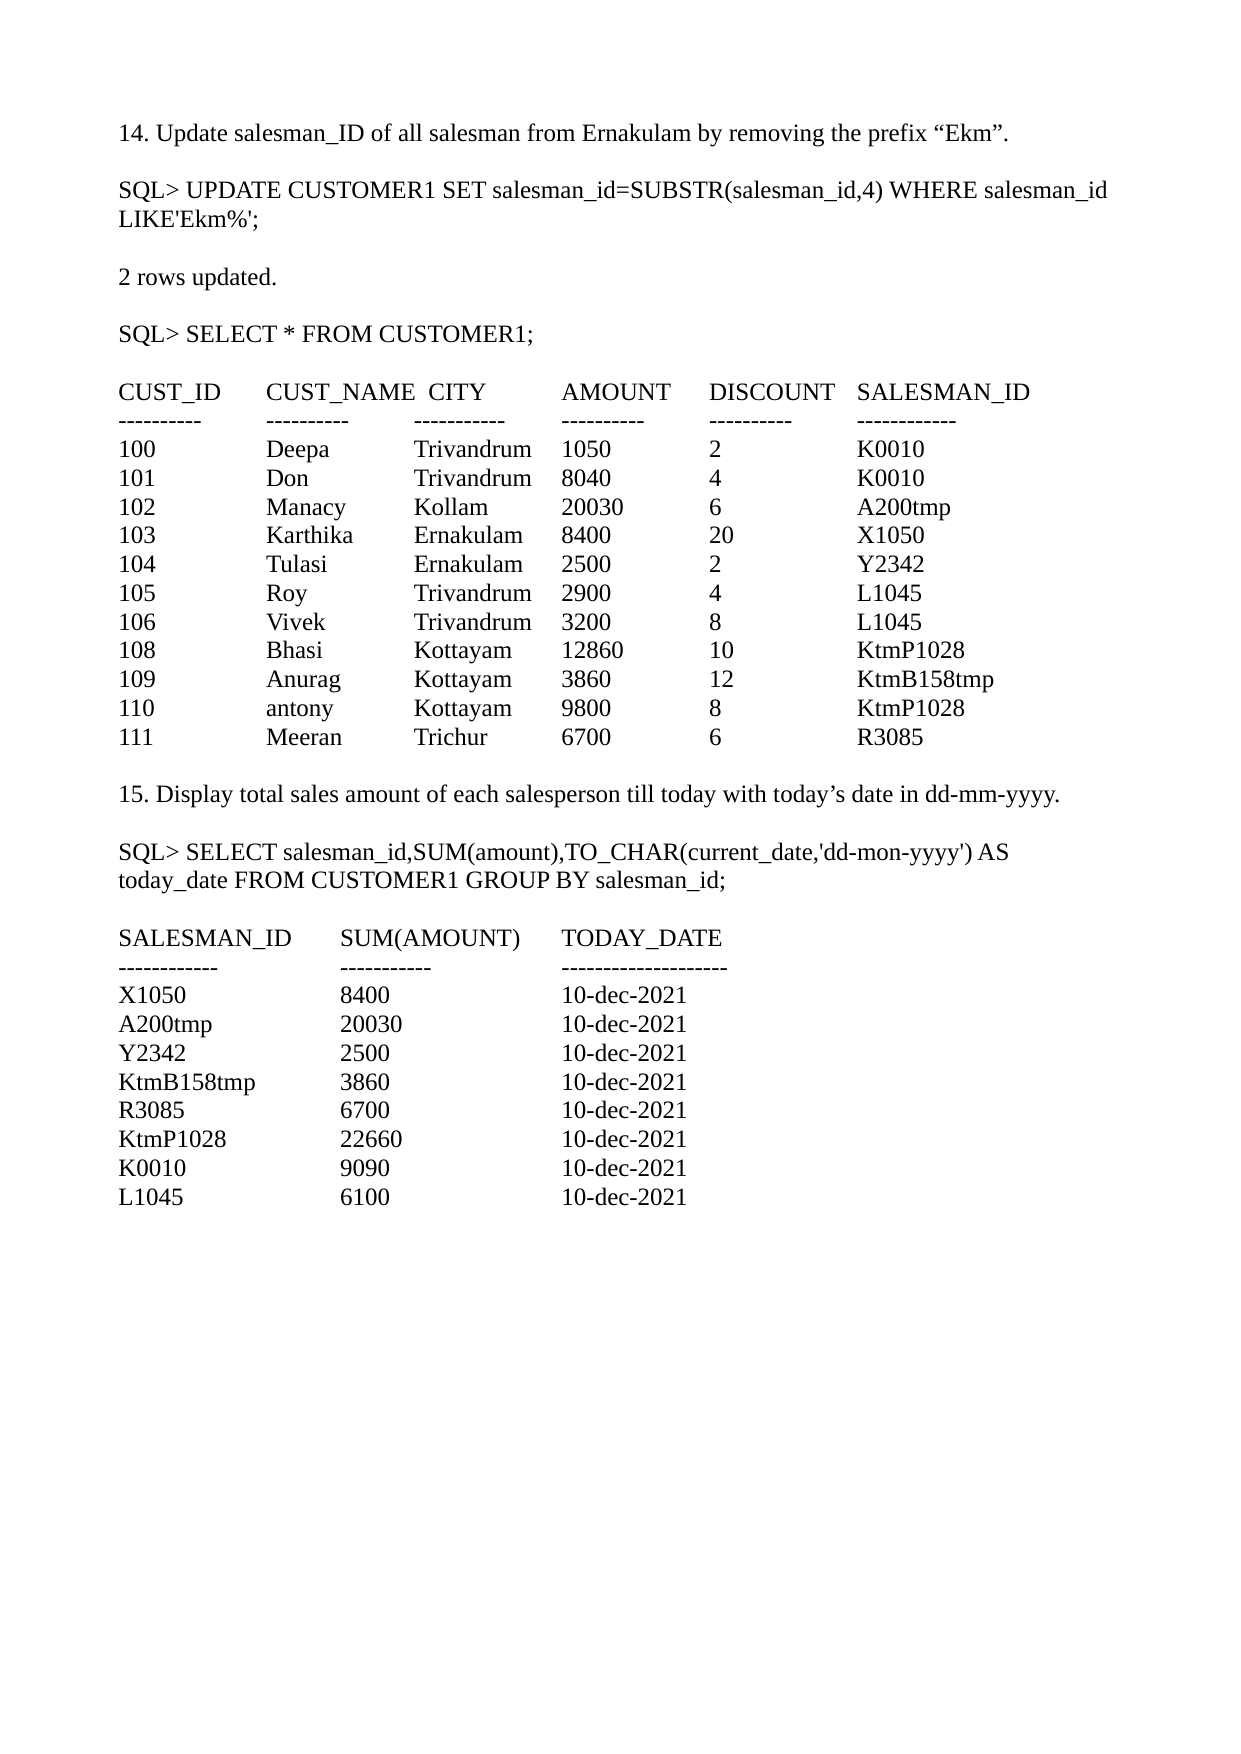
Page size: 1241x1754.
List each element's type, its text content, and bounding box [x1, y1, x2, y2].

text 15. Display total sales amount of each salesperson till today with today’s date in dd-mm-yyyy. [118, 779, 1122, 808]
text 101 Don Trivandrum 8040 4 K0010 [118, 463, 1122, 492]
text SQL> SELECT * FROM CUSTOMER1; [118, 319, 1122, 348]
text 109 Anurag Kottayam 3860 12 KtmB158tmp [118, 664, 1122, 693]
text 105 Roy Trivandrum 2900 4 L1045 [118, 578, 1122, 607]
text SQL> SELECT salesman_id,SUM(amount),TO_CHAR(current_date,'dd-mon-yyyy') AS today_date FROM CUSTOMER1 GROUP BY salesman_id; [118, 837, 1122, 894]
text Y2342 2500 10-dec-2021 [118, 1038, 1122, 1067]
text 111 Meeran Trichur 6700 6 R3085 [118, 722, 1122, 751]
text ---------- ---------- ----------- ---------- ---------- ------------ [118, 406, 1122, 434]
text 102 Manacy Kollam 20030 6 A200tmp [118, 492, 1122, 521]
text 104 Tulasi Ernakulam 2500 2 Y2342 [118, 549, 1122, 578]
text 2 rows updated. [118, 262, 1122, 291]
text K0010 9090 10-dec-2021 [118, 1153, 1122, 1182]
text 14. Update salesman_ID of all salesman from Ernakulam by removing the prefix “Ekm”. [118, 118, 1122, 147]
text ------------ ----------- -------------------- [118, 952, 1122, 981]
text CUST_ID CUST_NAME CITY AMOUNT DISCOUNT SALESMAN_ID [118, 377, 1122, 406]
text 106 Vivek Trivandrum 3200 8 L1045 [118, 607, 1122, 636]
text SALESMAN_ID SUM(AMOUNT) TODAY_DATE [118, 923, 1122, 952]
text 110 antony Kottayam 9800 8 KtmP1028 [118, 693, 1122, 722]
text L1045 6100 10-dec-2021 [118, 1182, 1122, 1211]
text SQL> UPDATE CUSTOMER1 SET salesman_id=SUBSTR(salesman_id,4) WHERE salesman_id LIKE'Ekm%'; [118, 176, 1122, 233]
text R3085 6700 10-dec-2021 [118, 1096, 1122, 1124]
text KtmB158tmp 3860 10-dec-2021 [118, 1067, 1122, 1096]
text 103 Karthika Ernakulam 8400 20 X1050 [118, 521, 1122, 549]
text 100 Deepa Trivandrum 1050 2 K0010 [118, 434, 1122, 463]
text A200tmp 20030 10-dec-2021 [118, 1009, 1122, 1038]
text 108 Bhasi Kottayam 12860 10 KtmP1028 [118, 636, 1122, 664]
text KtmP1028 22660 10-dec-2021 [118, 1124, 1122, 1153]
text X1050 8400 10-dec-2021 [118, 981, 1122, 1009]
